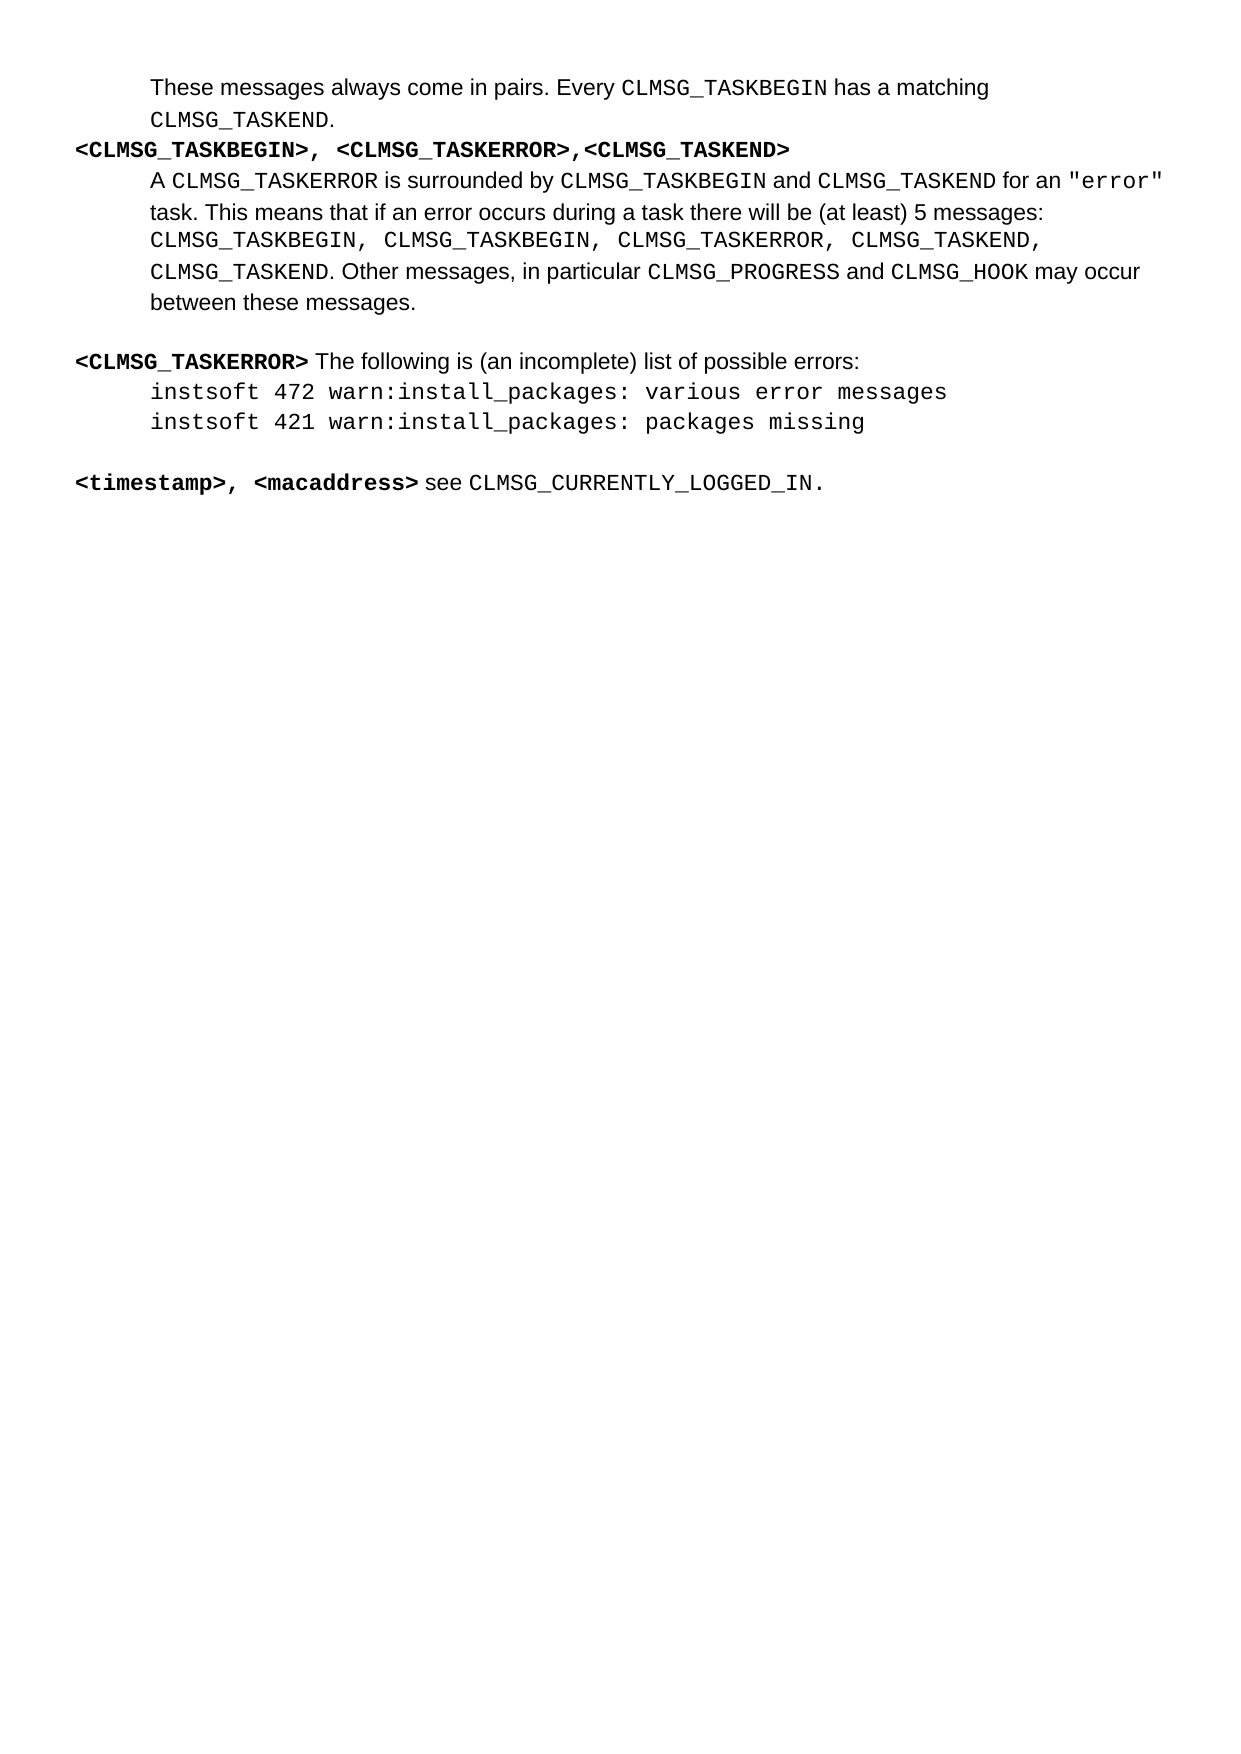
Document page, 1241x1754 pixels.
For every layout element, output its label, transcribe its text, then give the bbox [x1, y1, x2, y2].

text <timestamp>, <macaddress> see CLMSG_CURRENTLY_LOGGED_IN. [75, 469, 1165, 497]
text These messages always come in pairs. Every CLMSG_TASKBEGIN has a matching CLMSG_TASKEND. [150, 75, 1165, 134]
text <CLMSG_TASKERROR> The following is (an incomplete) list of possible errors: [75, 348, 1165, 376]
text instsoft 472 warn:install_packages: various error messages instsoft 421 warn:install_packages: packages missing [150, 380, 1165, 436]
text CLMSG_TASKBEGIN, CLMSG_TASKBEGIN, CLMSG_TASKERROR, CLMSG_TASKEND, CLMSG_TASKEND. Other messages, in particular CLMSG_PROGRESS and CLMSG_HOOK may occur between these messages. [150, 229, 1165, 315]
text <CLMSG_TASKBEGIN>, <CLMSG_TASKERROR>,<CLMSG_TASKEND> [75, 138, 1165, 164]
text A CLMSG_TASKERROR is surrounded by CLMSG_TASKBEGIN and CLMSG_TASKEND for an "error" task. This means that if an error occurs during a task there will be (at least) 5 messages: [150, 168, 1165, 225]
